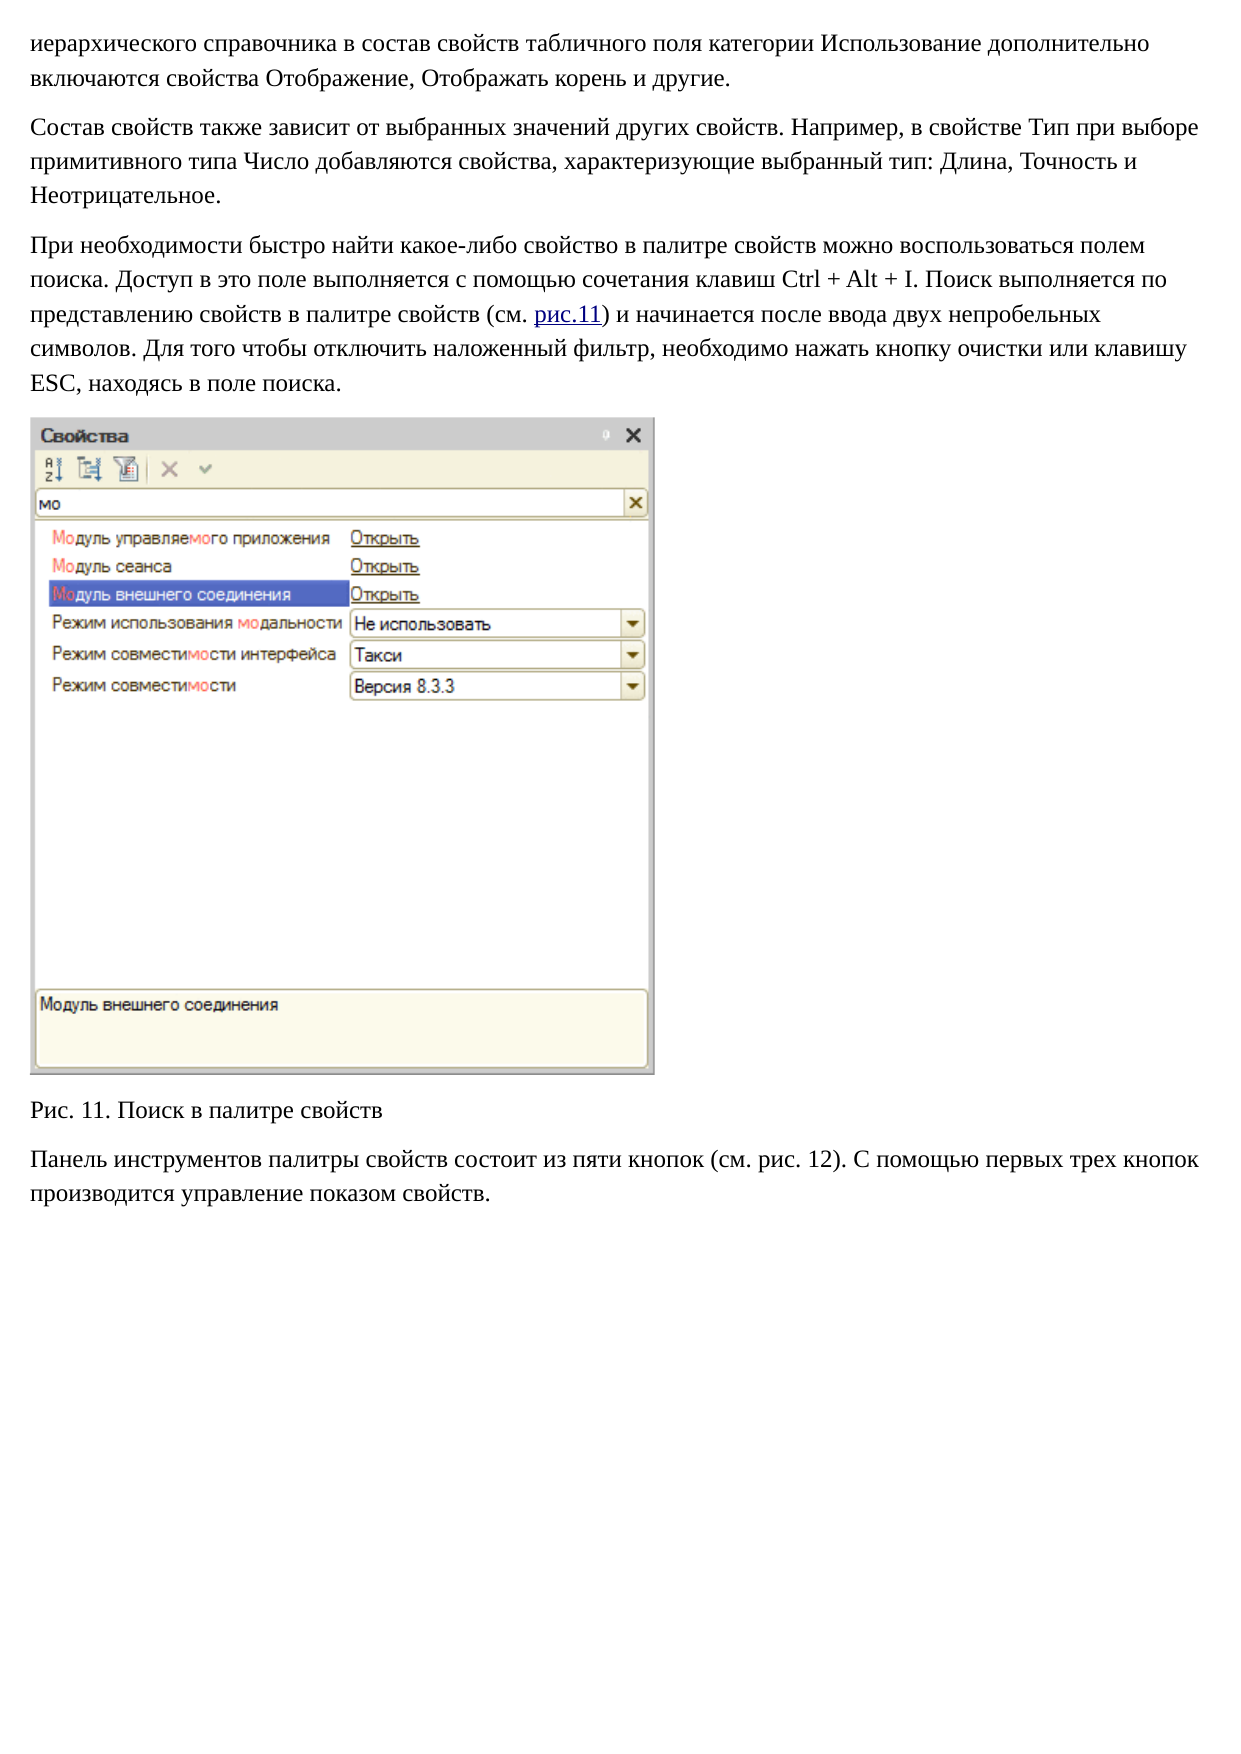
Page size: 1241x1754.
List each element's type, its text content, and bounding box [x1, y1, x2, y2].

text иерархического справочника в состав свойств табличного поля категории Использование дополнительно включаются свойства Отображение, Отображать корень и другие. [30, 28, 1211, 91]
picture [29, 416, 655, 1075]
text Состав свойств также зависит от выбранных значений других свойств. Например, в свойстве Тип при выборе примитивного типа Число добавляются свойства, характеризующие выбранный тип: Длина, Точность и Неотрицательное. [30, 112, 1211, 209]
text Рис. 11. Поиск в палитре свойств [30, 1095, 1211, 1123]
text Панель инструментов палитры свойств состоит из пяти кнопок (см. рис. 12). С помощью первых трех кнопок производится управление показом свойств. [30, 1144, 1211, 1207]
text При необходимости быстро найти какое-либо свойство в палитре свойств можно воспользоваться полем поиска. Доступ в это поле выполняется с помощью сочетания клавиш Ctrl + Alt + I. Поиск выполняется по представлению свойств в палитре свойств (см. рис.11) и начинается после ввода двух непробельных символов. Для того чтобы отключить наложенный фильтр, необходимо нажать кнопку очистки или клавишу ESC, находясь в поле поиска. [30, 230, 1211, 396]
